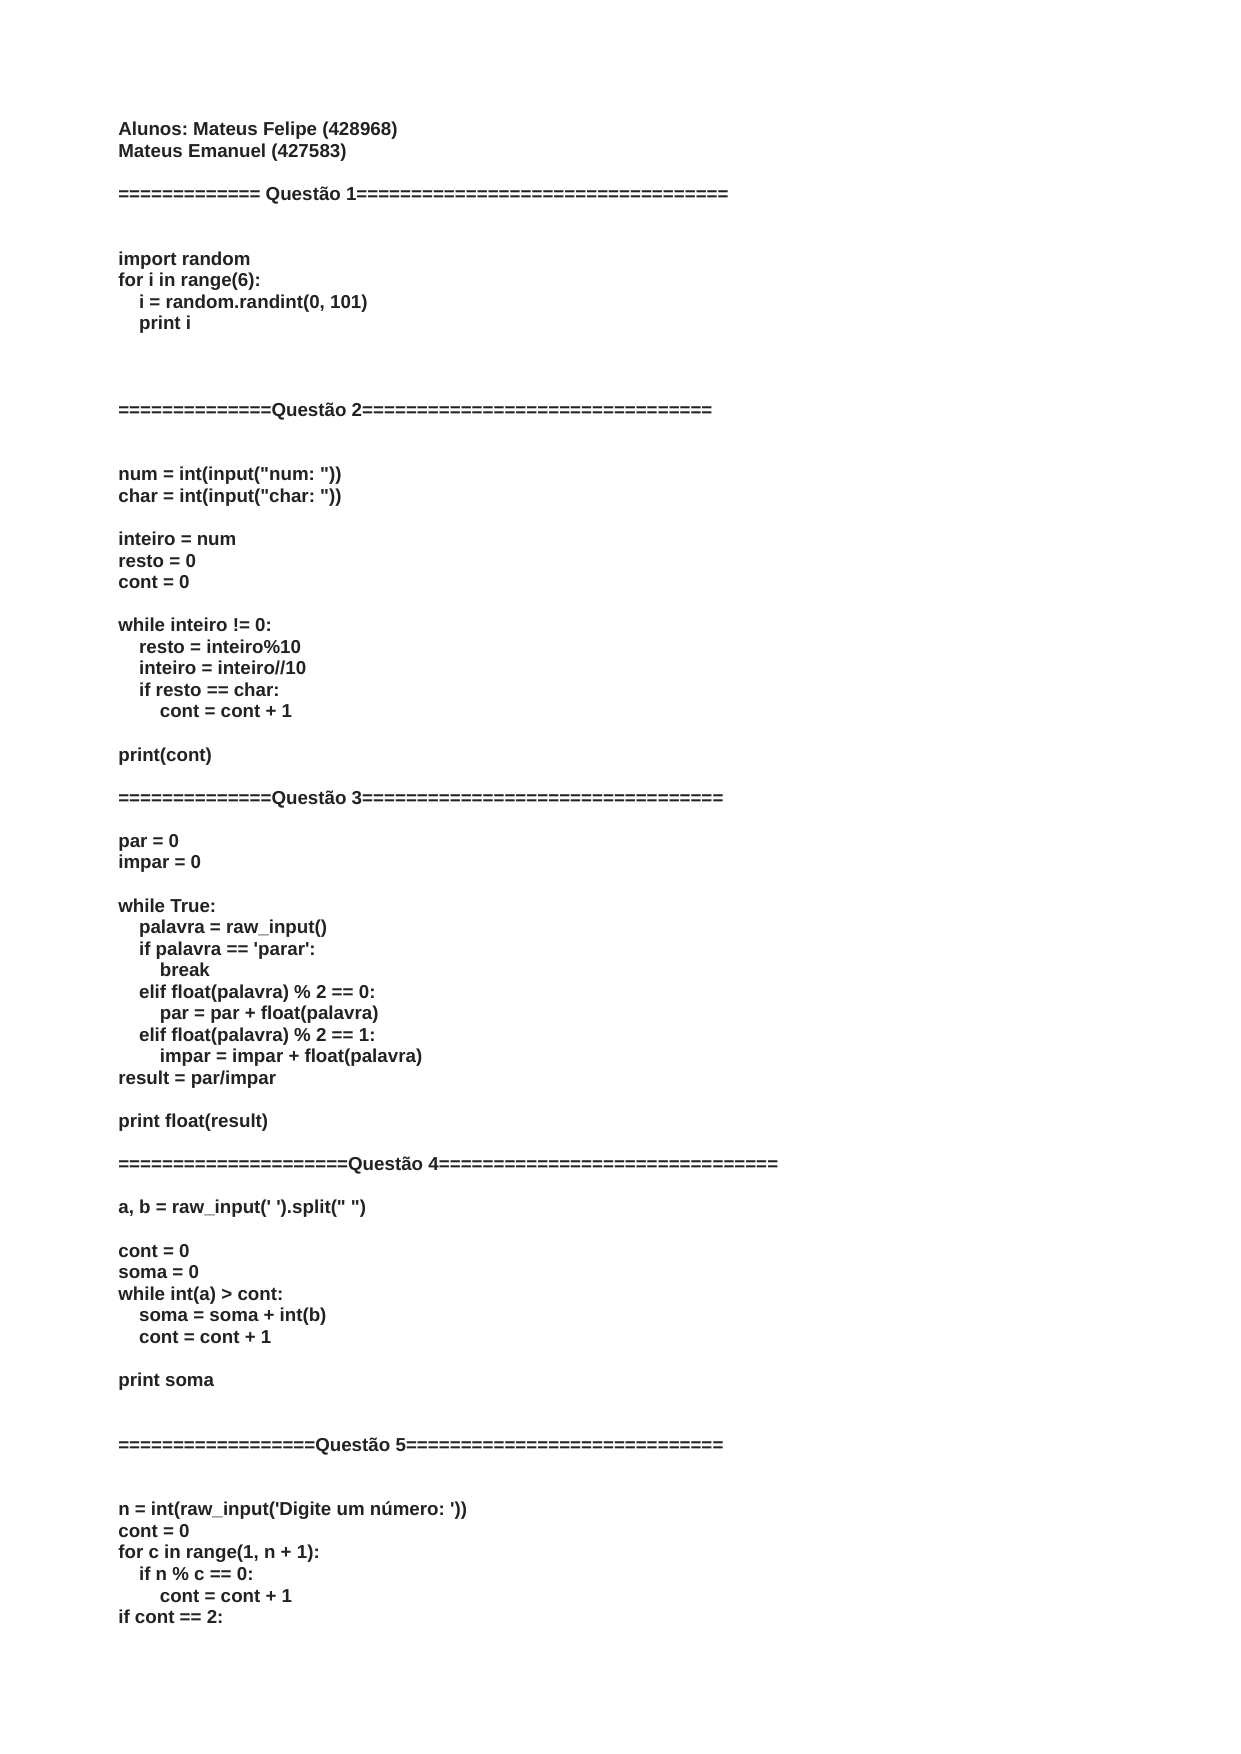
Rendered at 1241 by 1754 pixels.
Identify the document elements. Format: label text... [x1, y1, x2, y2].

text while int(a) > cont: [118, 1282, 1122, 1304]
text Mateus Emanuel (427583) [118, 140, 1122, 161]
text impar = 0 [118, 851, 1122, 873]
text while True: [118, 894, 1122, 916]
text break [118, 959, 1122, 981]
text for c in range(1, n + 1): [118, 1541, 1122, 1563]
text char = int(input("char: ")) [118, 485, 1122, 506]
text elif float(palavra) % 2 == 1: [118, 1024, 1122, 1045]
text resto = 0 [118, 549, 1122, 571]
text par = 0 [118, 830, 1122, 851]
text palavra = raw_input() [118, 916, 1122, 937]
text ==============Questão 3================================= [118, 787, 1122, 808]
text print float(result) [118, 1110, 1122, 1132]
text if cont == 2: [118, 1606, 1122, 1627]
text soma = soma + int(b) [118, 1304, 1122, 1326]
text inteiro = num [118, 528, 1122, 549]
text impar = impar + float(palavra) [118, 1045, 1122, 1067]
text while inteiro != 0: [118, 614, 1122, 636]
text num = int(input("num: ")) [118, 463, 1122, 485]
text print soma [118, 1369, 1122, 1390]
text result = par/impar [118, 1067, 1122, 1088]
text import random [118, 247, 1122, 269]
text ==============Questão 2================================ [118, 398, 1122, 420]
text =====================Questão 4=============================== [118, 1153, 1122, 1175]
text a, b = raw_input(' ').split(" ") [118, 1196, 1122, 1218]
text Alunos: Mateus Felipe (428968) [118, 118, 1122, 140]
text print(cont) [118, 743, 1122, 765]
text par = par + float(palavra) [118, 1002, 1122, 1024]
text print i [118, 312, 1122, 334]
text ============= Questão 1================================== [118, 183, 1122, 204]
text soma = 0 [118, 1261, 1122, 1282]
text n = int(raw_input('Digite um número: ')) [118, 1498, 1122, 1520]
text if n % c == 0: [118, 1563, 1122, 1584]
text for i in range(6): [118, 269, 1122, 291]
text inteiro = inteiro//10 [118, 657, 1122, 679]
text ==================Questão 5============================= [118, 1433, 1122, 1455]
text cont = 0 [118, 1239, 1122, 1261]
text cont = cont + 1 [118, 700, 1122, 722]
text if resto == char: [118, 679, 1122, 700]
text elif float(palavra) % 2 == 0: [118, 981, 1122, 1002]
text resto = inteiro%10 [118, 636, 1122, 657]
text cont = cont + 1 [118, 1584, 1122, 1606]
text cont = cont + 1 [118, 1326, 1122, 1347]
text cont = 0 [118, 1520, 1122, 1541]
text cont = 0 [118, 571, 1122, 592]
text if palavra == 'parar': [118, 937, 1122, 959]
text i = random.randint(0, 101) [118, 291, 1122, 312]
